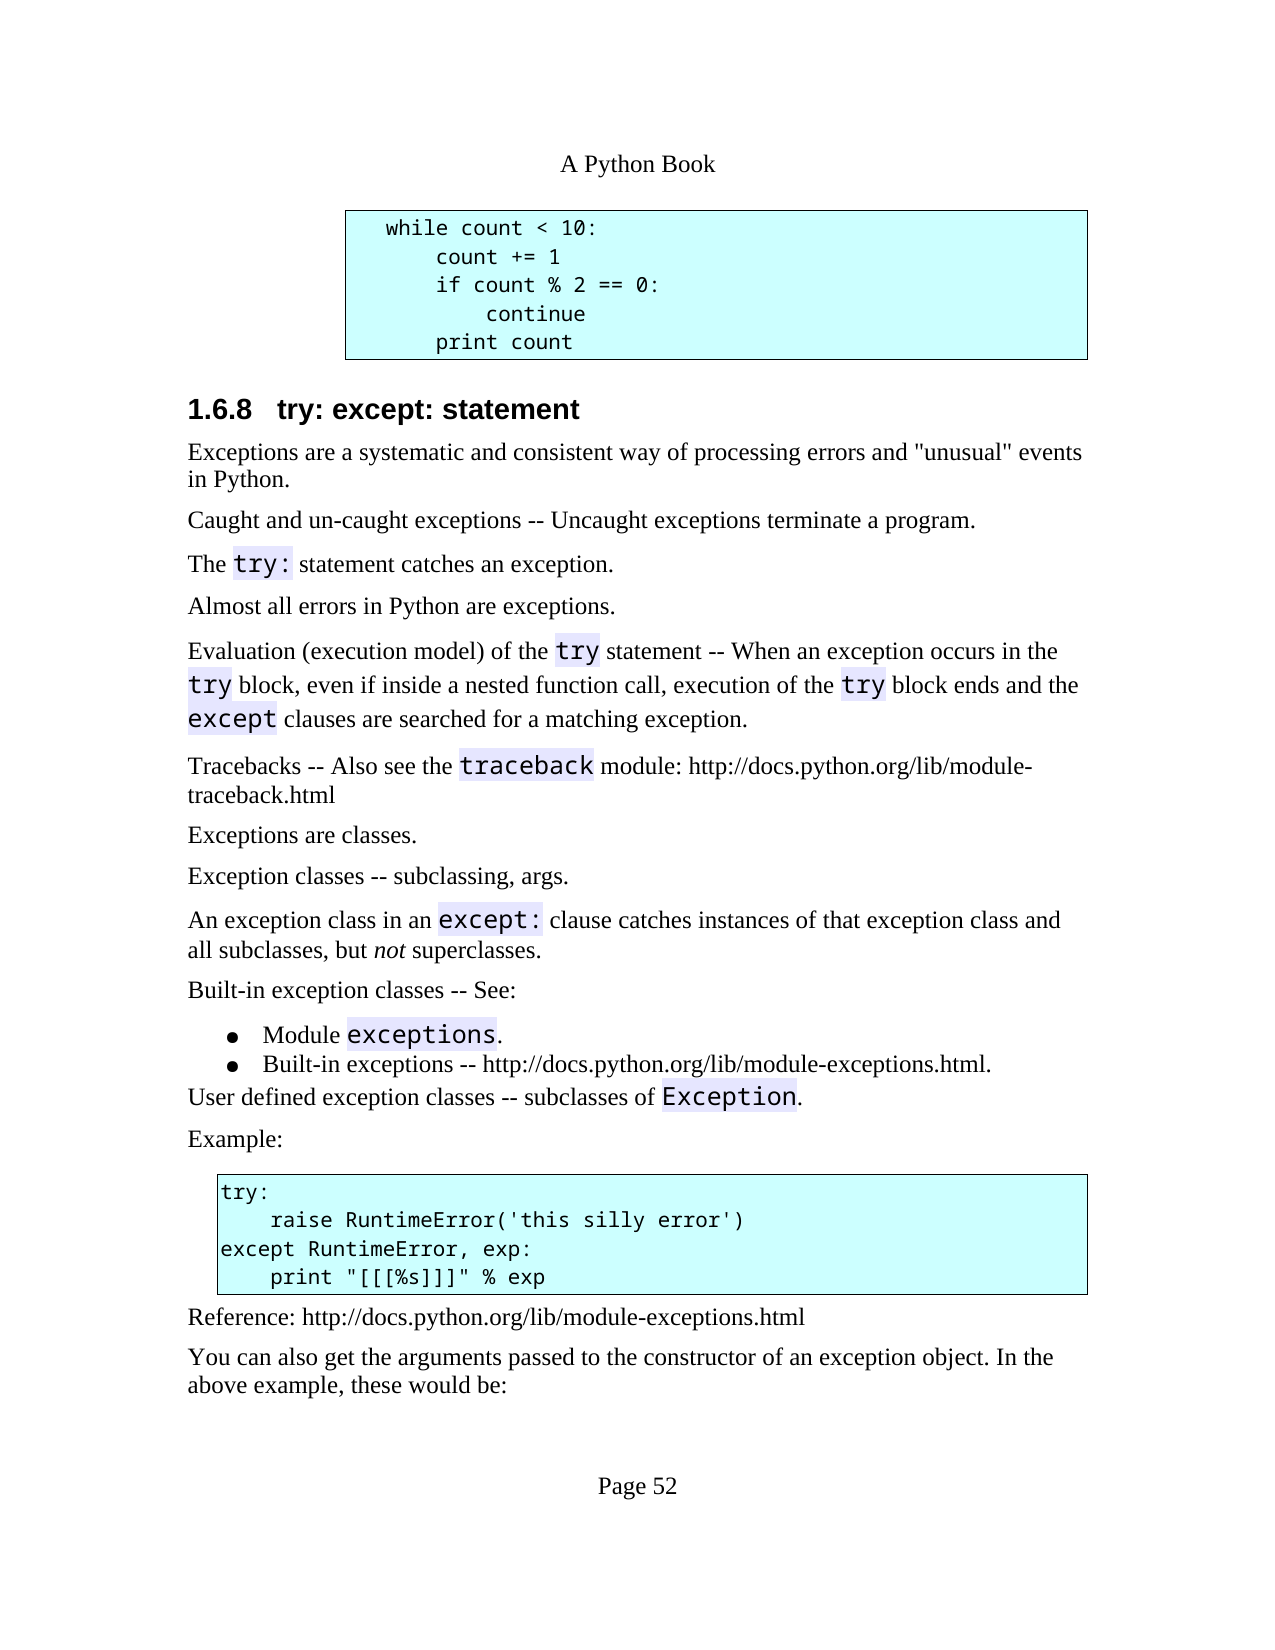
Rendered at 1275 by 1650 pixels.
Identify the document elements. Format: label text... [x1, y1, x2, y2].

text Almost all errors in Python are exceptions. [187, 592, 1087, 620]
text Tracebacks -- Also see the traceback module: http://docs.python.org/lib/module-traceback.html [187, 747, 1087, 809]
list while count < 10: count += 1 if count % 2 == 0: continue print count [346, 211, 1087, 359]
text Exceptions are a systematic and consistent way of processing errors and "unusual" events in Python. [187, 438, 1087, 493]
text User defined exception classes -- subclasses of Exception. [797, 1078, 1087, 1112]
text Reference: http://docs.python.org/lib/module-exceptions.html [187, 1303, 1087, 1331]
text An exception class in an except: clause catches instances of that exception class and all subclasses, but not superclasses. [187, 902, 1087, 964]
text Example: [187, 1125, 1087, 1153]
list Built-in exceptions -- http://docs.python.org/lib/module-exceptions.html. [225, 1051, 1087, 1078]
text The try: statement catches an exception. [293, 546, 1087, 580]
list Module exceptions. [225, 1017, 347, 1051]
subtitle 1.6.8 try: except: statement [187, 393, 1087, 425]
text Evaluation (execution model) of the try statement -- When an exception occurs in the try block, even if inside a nested function call, execution of the try block ends and the except clauses are searched for a matching exception. [187, 633, 1087, 735]
list Module exceptions. [497, 1017, 1087, 1051]
text Built-in exception classes -- See: [187, 976, 1087, 1004]
text Caught and un-caught exceptions -- Uncaught exceptions terminate a program. [187, 506, 1087, 533]
text Exception classes -- subclassing, args. [187, 862, 1087, 889]
text Exceptions are classes. [187, 822, 1087, 849]
text try: raise RuntimeError('this silly error') except RuntimeError, exp: print "[[[%s]]]" % exp [218, 1175, 1087, 1294]
text User defined exception classes -- subclasses of Exception. [187, 1078, 662, 1112]
text The try: statement catches an exception. [187, 546, 233, 580]
text You can also get the arguments passed to the constructor of an exception object. In the above example, these would be: [187, 1343, 1087, 1399]
